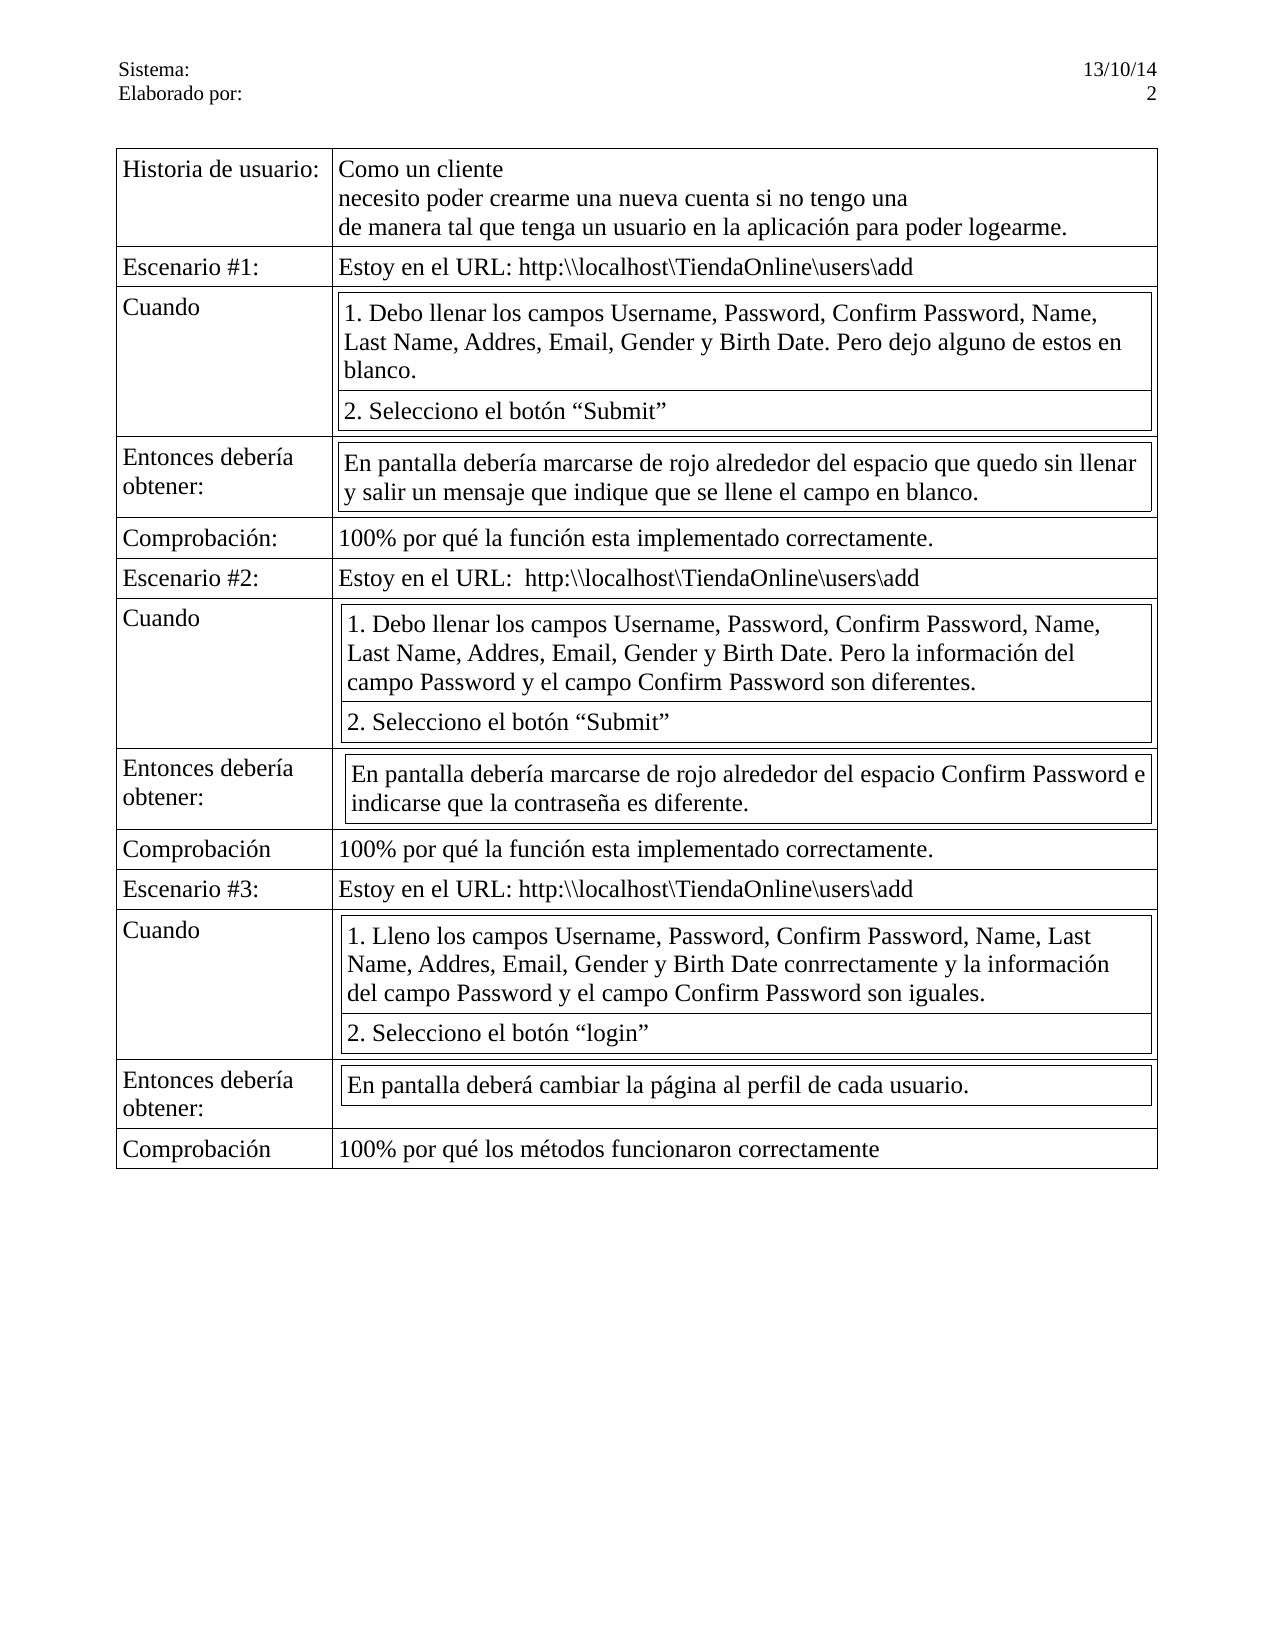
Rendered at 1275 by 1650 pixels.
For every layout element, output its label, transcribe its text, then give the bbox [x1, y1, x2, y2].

table_cell [333, 437, 1157, 517]
table_header En pantalla debería marcarse de rojo alrededor del espacio que quedo sin llenar y salir un mensaje que indique que se llene el campo en blanco. [339, 443, 1151, 511]
table_cell [333, 749, 1157, 828]
table_cell Estoy en el URL: http:\\localhost\TiendaOnline\users\add [333, 559, 1157, 598]
table_header 1. Debo llenar los campos Username, Password, Confirm Password, Name, Last Name, Addres, Email, Gender y Birth Date. Pero la información del campo Password y el campo Confirm Password son diferentes. [342, 605, 1151, 701]
table_cell Cuando [117, 287, 332, 436]
table_cell Comprobación: [117, 518, 332, 557]
table_cell Escenario #3: [117, 870, 332, 909]
table_cell 100% por qué la función esta implementado correctamente. [333, 518, 1157, 557]
table_cell 2. Selecciono el botón “login” [342, 1014, 1151, 1053]
table_cell 100% por qué los métodos funcionaron correctamente [333, 1129, 1157, 1168]
table_header En pantalla deberá cambiar la página al perfil de cada usuario. [342, 1066, 1151, 1105]
table_header En pantalla debería marcarse de rojo alrededor del espacio Confirm Password e indicarse que la contraseña es diferente. [346, 755, 1151, 822]
table_cell Entonces debería obtener: [117, 437, 332, 517]
table_header Historia de usuario: [117, 149, 332, 246]
table_cell Entonces debería obtener: [117, 749, 332, 828]
table_cell Entonces debería obtener: [117, 1060, 332, 1128]
table_cell Cuando [117, 599, 332, 748]
table_cell Estoy en el URL: http:\\localhost\TiendaOnline\users\add [333, 247, 1157, 286]
table_cell Estoy en el URL: http:\\localhost\TiendaOnline\users\add [333, 870, 1157, 909]
table_cell 2. Selecciono el botón “Submit” [339, 391, 1151, 430]
table_cell [333, 287, 1157, 436]
table_cell [333, 1060, 1157, 1128]
table_header 1. Debo llenar los campos Username, Password, Confirm Password, Name, Last Name, Addres, Email, Gender y Birth Date. Pero dejo alguno de estos en blanco. [339, 293, 1151, 390]
table_cell Cuando [117, 910, 332, 1059]
table_cell [333, 599, 1157, 748]
table_cell 100% por qué la función esta implementado correctamente. [333, 830, 1157, 869]
table_cell 2. Selecciono el botón “Submit” [342, 702, 1151, 742]
table_cell Escenario #2: [117, 559, 332, 598]
table_header Como un cliente necesito poder crearme una nueva cuenta si no tengo una de manera tal que tenga un usuario en la aplicación para poder logearme. [333, 149, 1157, 246]
table_cell Escenario #1: [117, 247, 332, 286]
table_cell Comprobación [117, 830, 332, 869]
table_header 1. Lleno los campos Username, Password, Confirm Password, Name, Last Name, Addres, Email, Gender y Birth Date conrrectamente y la información del campo Password y el campo Confirm Password son iguales. [342, 916, 1151, 1013]
table_cell Comprobación [117, 1129, 332, 1168]
table_cell [333, 910, 1157, 1059]
